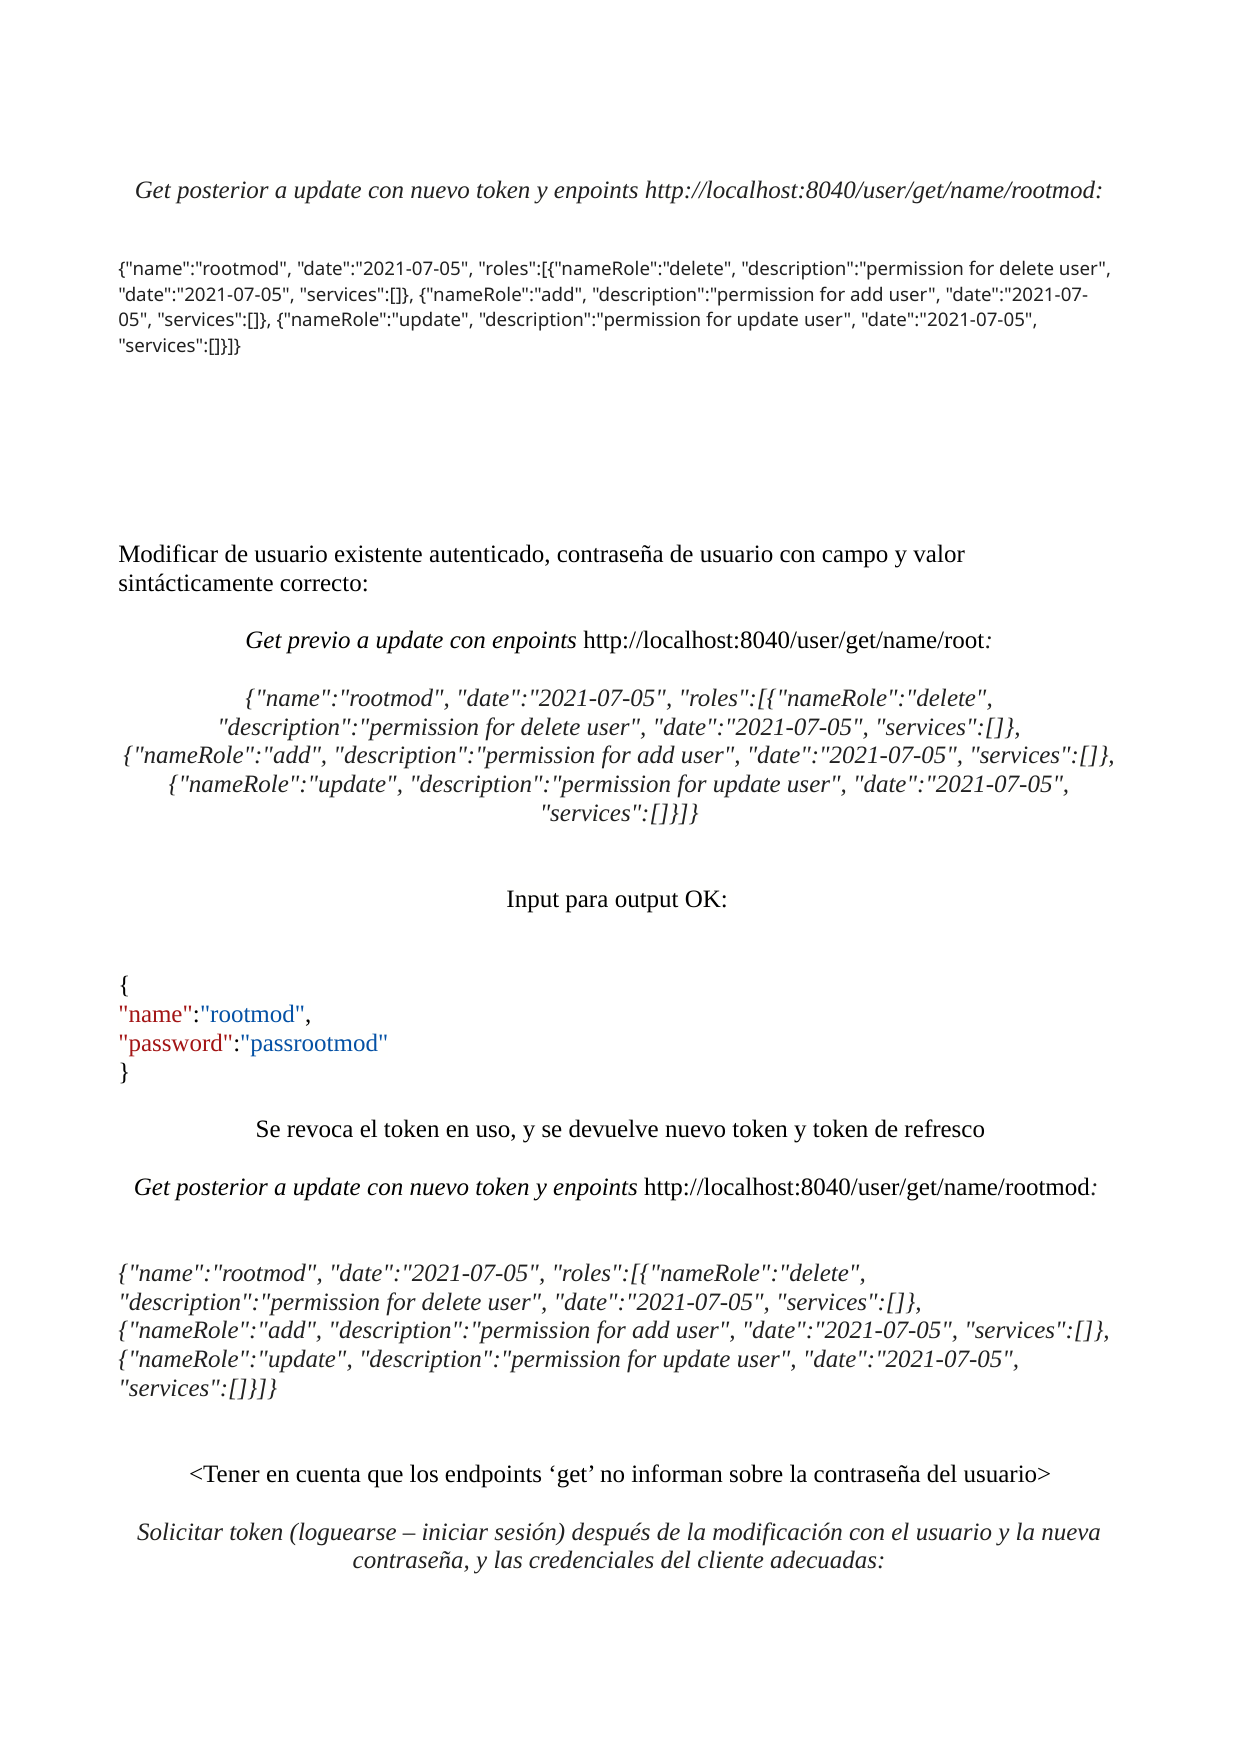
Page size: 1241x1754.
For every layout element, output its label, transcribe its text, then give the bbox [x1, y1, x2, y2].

text } [118, 1057, 1122, 1086]
text Se revoca el token en uso, y se devuelve nuevo token y token de refresco [118, 1114, 1122, 1143]
text "name":"rootmod", [118, 999, 1122, 1028]
text {"name":"rootmod", "date":"2021-07-05", "roles":[{"nameRole":"delete", "description":"permission for delete user", "date":"2021-07-05", "services":[]}, {"nameRole":"add", "description":"permission for add user", "date":"2021-07-05", "services":[]}, {"nameRole":"update", "description":"permission for update user", "date":"2021-07-05", "services":[]}]} [118, 683, 1122, 827]
text Get posterior a update con nuevo token y enpoints http://localhost:8040/user/get/name/rootmod: [118, 176, 1122, 204]
text {"name":"rootmod", "date":"2021-07-05", "roles":[{"nameRole":"delete", "description":"permission for delete user", "date":"2021-07-05", "services":[]}, {"nameRole":"add", "description":"permission for add user", "date":"2021-07-05", "services":[]}, {"nameRole":"update", "description":"permission for update user", "date":"2021-07-05", "services":[]}]} [118, 255, 1122, 357]
text "password":"passrootmod" [118, 1028, 1122, 1057]
text Get posterior a update con nuevo token y enpoints http://localhost:8040/user/get/name/rootmod: [118, 1172, 1122, 1201]
text Modificar de usuario existente autenticado, contraseña de usuario con campo y valor sintácticamente correcto: [118, 539, 1122, 597]
text Solicitar token (loguearse – iniciar sesión) después de la modificación con el usuario y la nueva contraseña, y las credenciales del cliente adecuadas: [118, 1517, 1122, 1574]
text { [118, 971, 1122, 999]
text Get previo a update con enpoints http://localhost:8040/user/get/name/root: [118, 626, 1122, 654]
text <Tener en cuenta que los endpoints ‘get’ no informan sobre la contraseña del usuario> [118, 1459, 1122, 1488]
text Input para output OK: [118, 884, 1122, 913]
text {"name":"rootmod", "date":"2021-07-05", "roles":[{"nameRole":"delete", "description":"permission for delete user", "date":"2021-07-05", "services":[]}, {"nameRole":"add", "description":"permission for add user", "date":"2021-07-05", "services":[]}, {"nameRole":"update", "description":"permission for update user", "date":"2021-07-05", "services":[]}]} [118, 1258, 1122, 1402]
